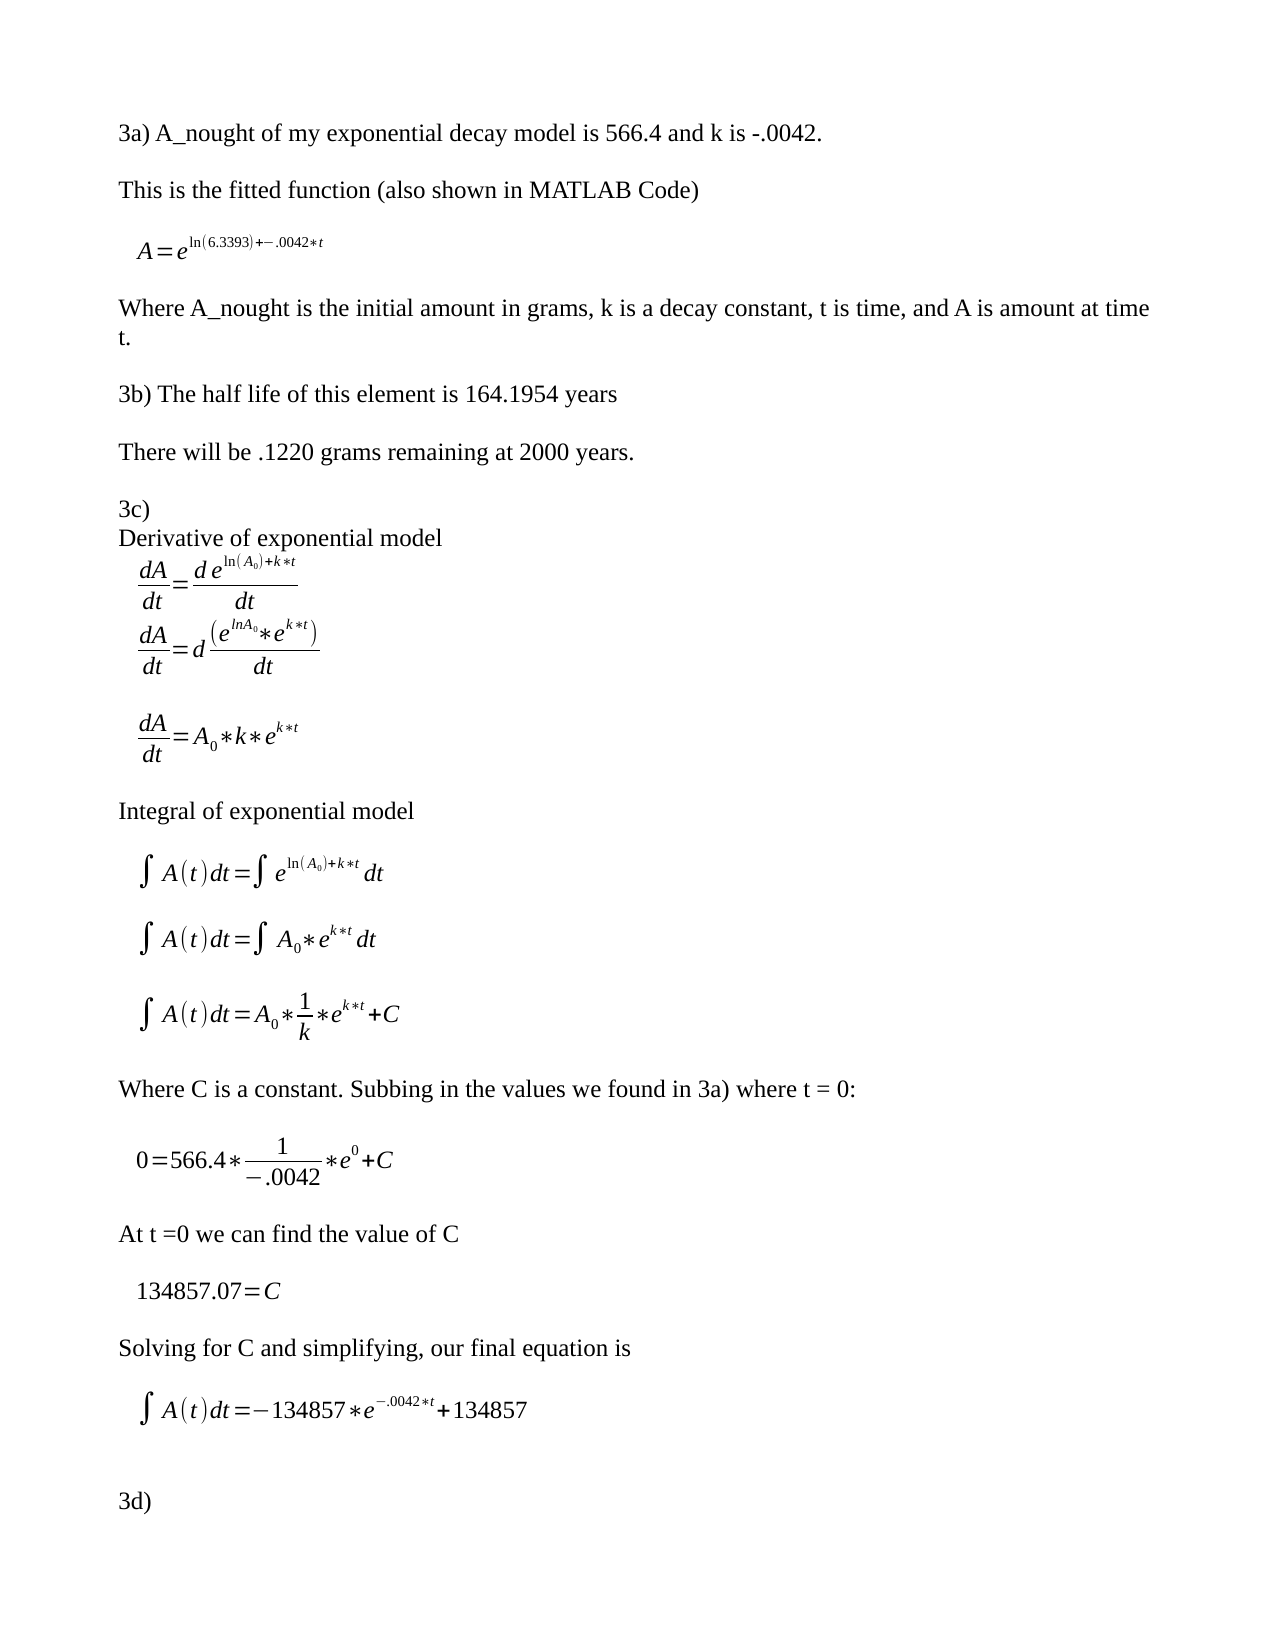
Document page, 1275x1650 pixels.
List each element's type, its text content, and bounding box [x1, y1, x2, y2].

text Derivative of exponential model [118, 523, 1157, 552]
text 3c) [118, 494, 1157, 523]
text Where C is a constant. Subbing in the values we found in 3a) where t = 0: [118, 1074, 1157, 1103]
text This is the fitted function (also shown in MATLAB Code) [118, 176, 1157, 204]
text 3d) [118, 1486, 1157, 1515]
text There will be .1220 grams remaining at 2000 years. [118, 437, 1157, 466]
text At t =0 we can find the value of C [118, 1219, 1157, 1248]
text Integral of exponential model [118, 796, 1157, 825]
text 3a) A_nought of my exponential decay model is 566.4 and k is -.0042. [118, 118, 1157, 147]
text Where A_nought is the initial amount in grams, k is a decay constant, t is time, and A is amount at time t. [118, 293, 1157, 351]
text Solving for C and simplifying, our final equation is [118, 1333, 1157, 1362]
text 3b) The half life of this element is 164.1954 years [118, 379, 1157, 408]
